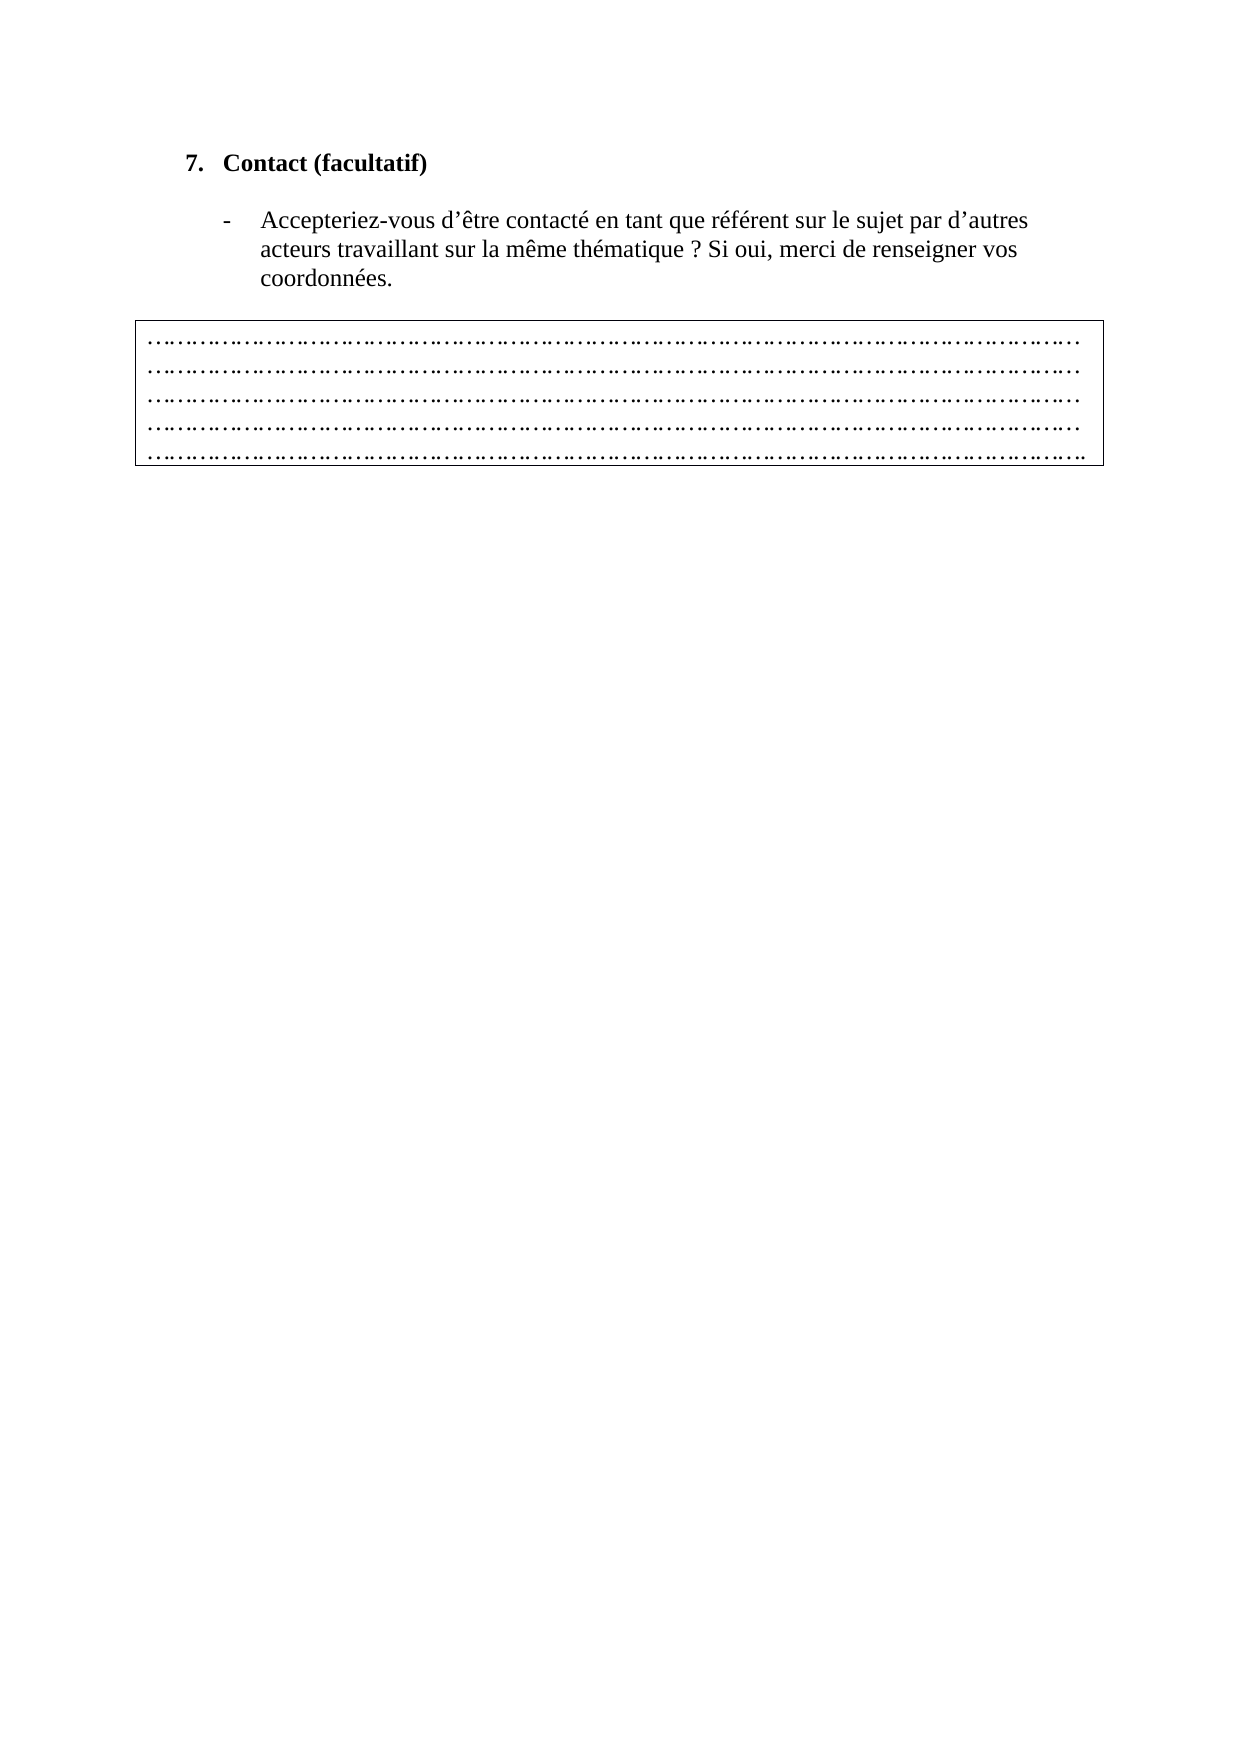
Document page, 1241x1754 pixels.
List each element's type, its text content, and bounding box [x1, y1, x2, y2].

table_header ………………………………………………………………………………………………………………………………………………………………………………………………………………………………………………………………………………………………………………………………………………………………………………………………………………………………………………………………………………………………………………………………………………………………………………. [136, 321, 1103, 465]
list Accepteriez-vous d’être contacté en tant que référent sur le sujet par d’autres acteurs travaillant sur la même thématique ? Si oui, merci de renseigner vos coordonnées. [223, 205, 1093, 291]
list Contact (facultatif) [185, 148, 1093, 176]
